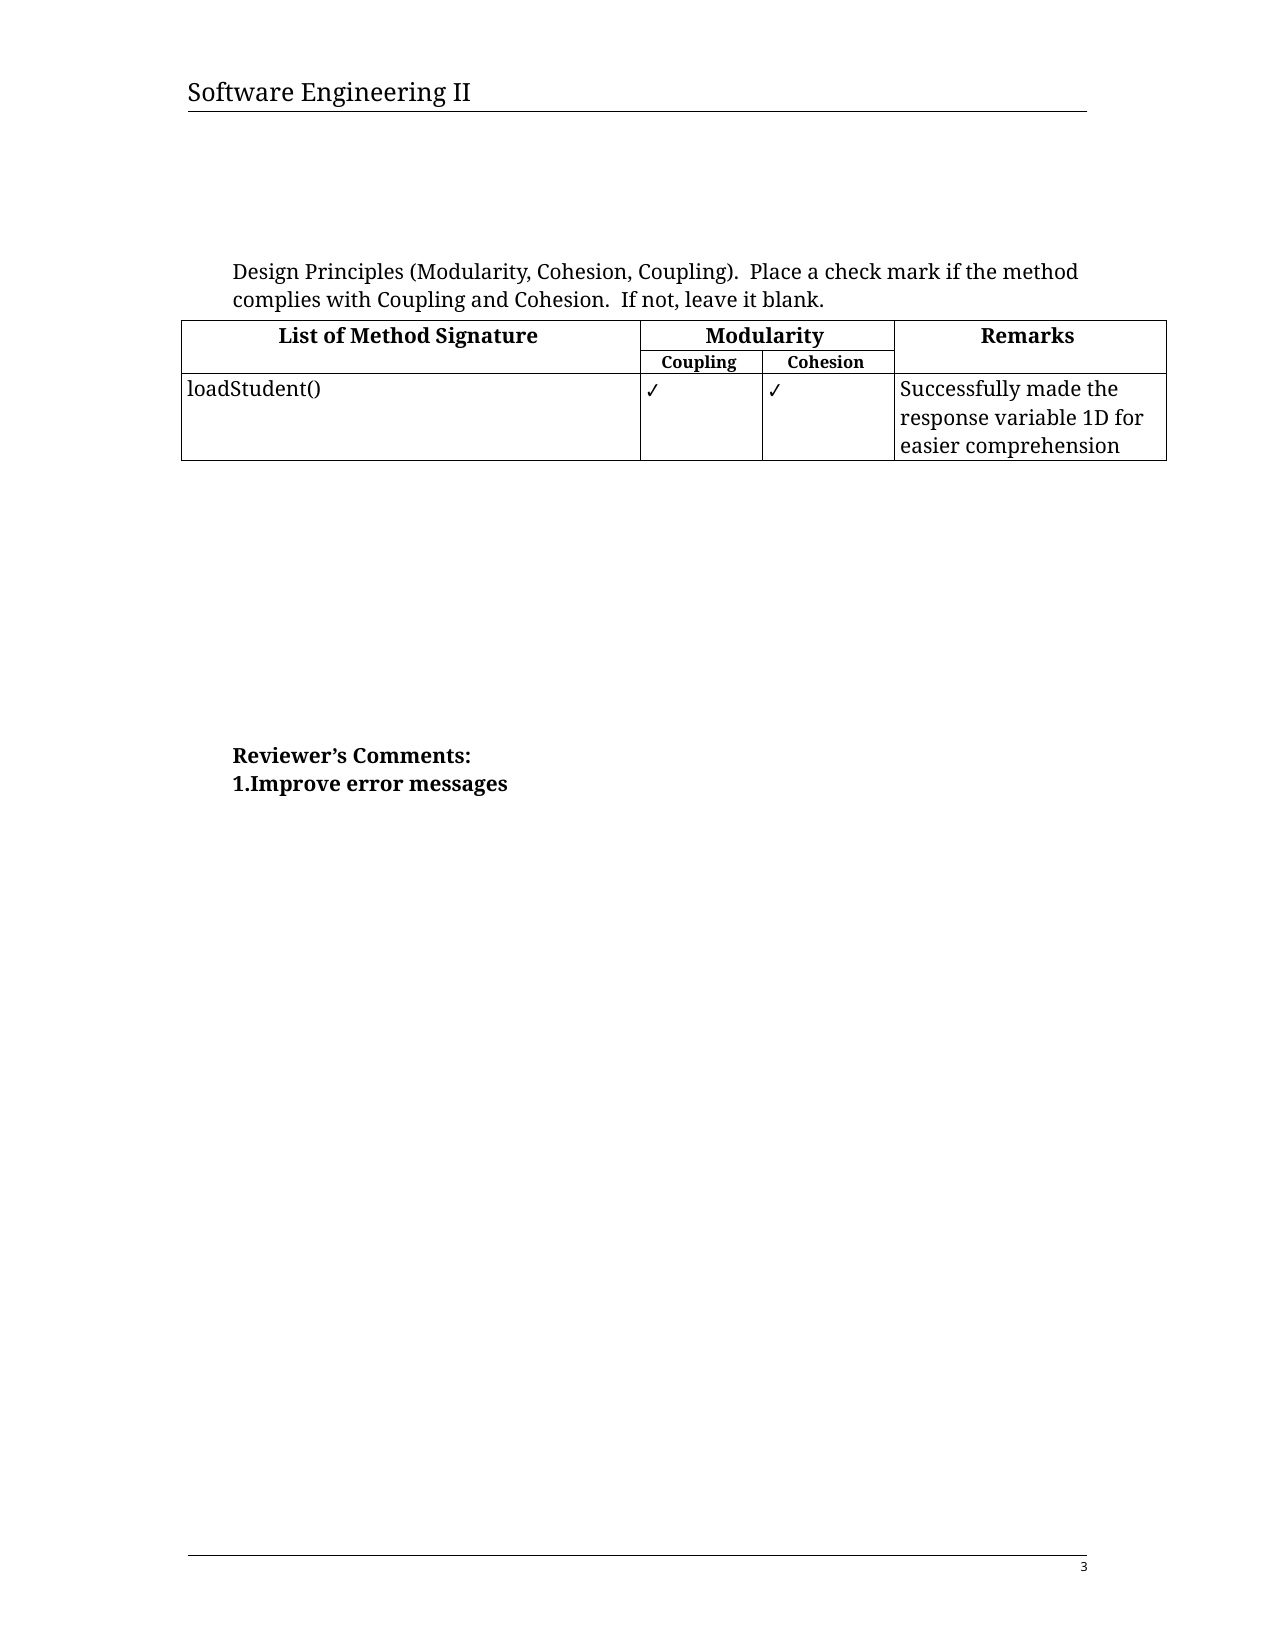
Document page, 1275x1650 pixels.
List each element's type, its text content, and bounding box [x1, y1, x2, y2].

table_cell Successfully made the response variable 1D for easier comprehension [895, 374, 1166, 459]
table_cell loadStudent() [182, 374, 640, 459]
table_cell ✔ [763, 374, 894, 459]
table_header Modularity [641, 321, 894, 349]
table_header List of Method Signature [182, 321, 640, 373]
subtitle Reviewer’s Comments: 1.Improve error messages [187, 741, 1087, 798]
table_cell Cohesion [763, 351, 894, 373]
subtitle Design Principles (Modularity, Cohesion, Coupling). Place a check mark if the method complies with Coupling and Cohesion. If not, leave it blank. [187, 257, 1087, 314]
table_cell ✔ [641, 374, 762, 459]
table_cell Coupling [641, 351, 762, 373]
table_header Remarks [895, 321, 1166, 373]
